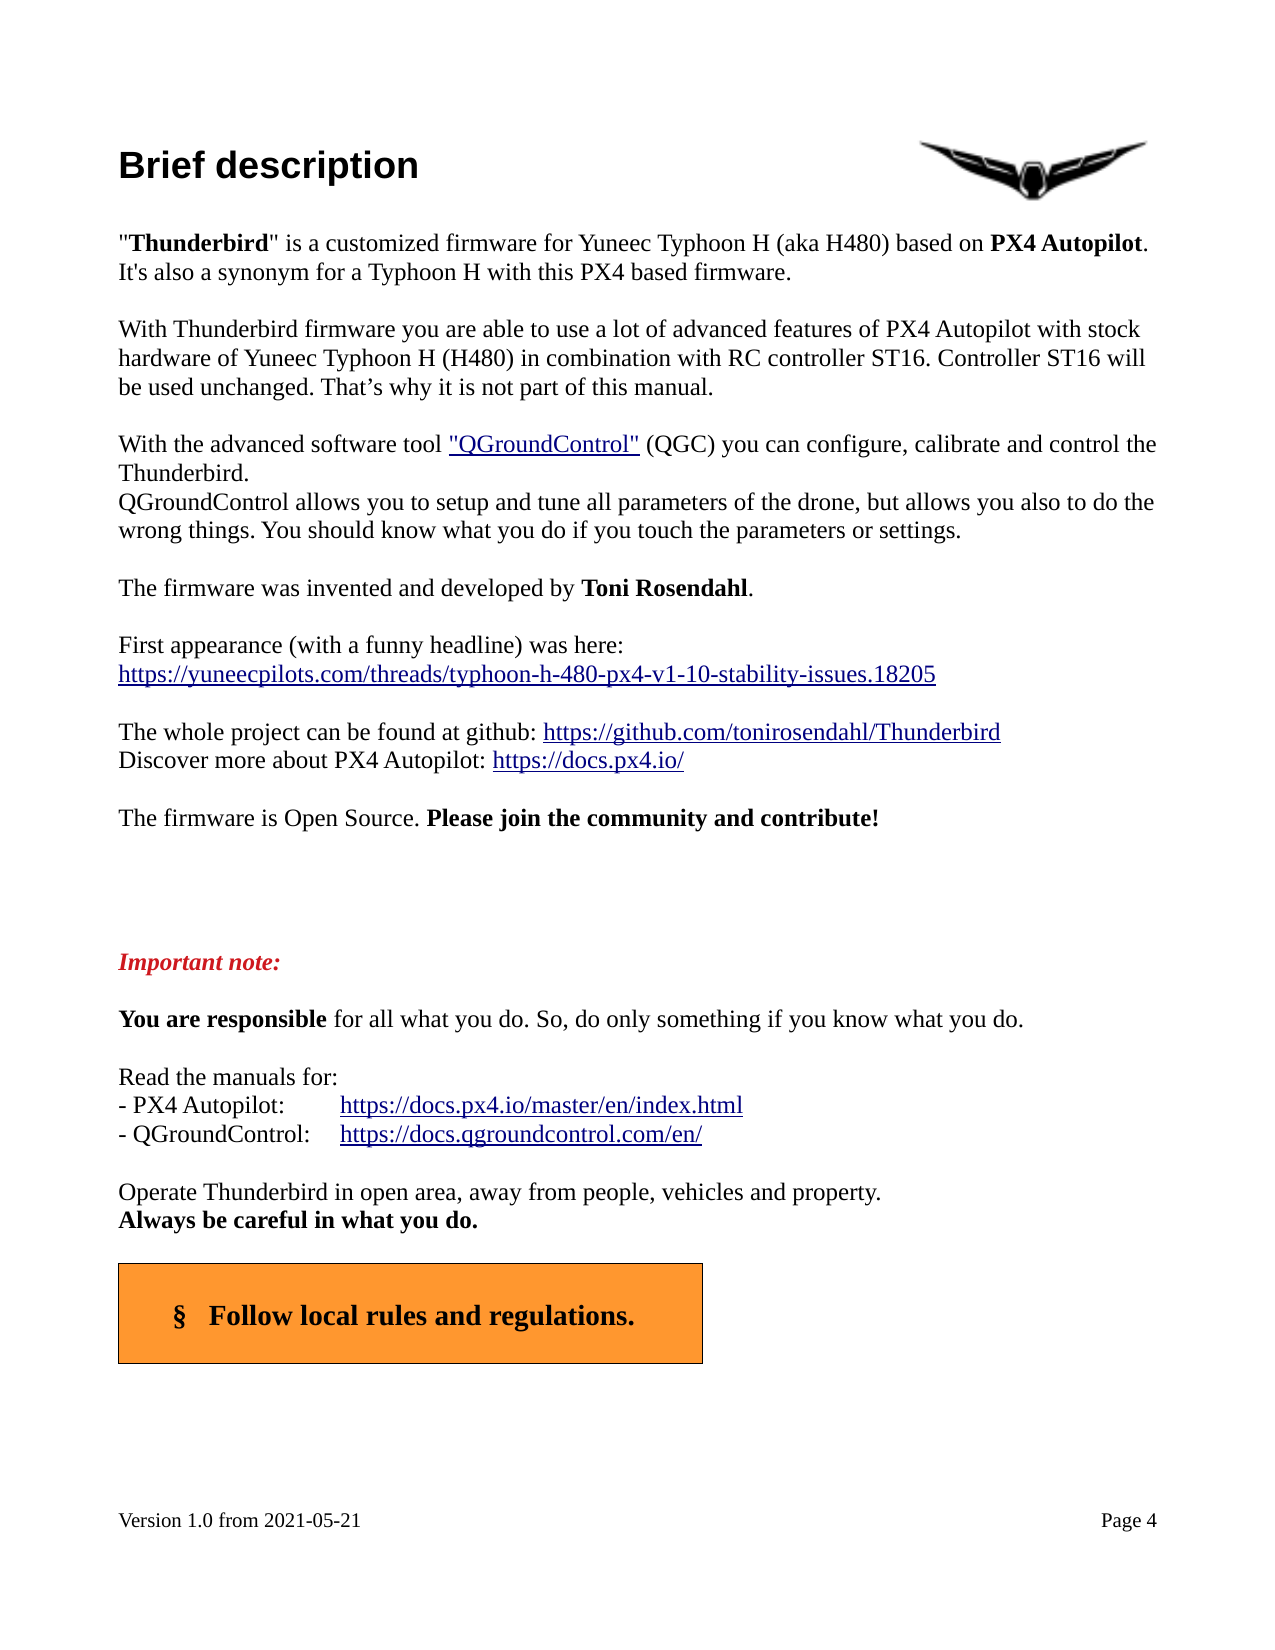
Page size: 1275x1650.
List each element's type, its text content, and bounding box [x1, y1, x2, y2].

text The firmware was invented and developed by Toni Rosendahl. [118, 573, 1157, 602]
text With the advanced software tool "QGroundControl" (QGC) you can configure, calibrate and control the Thunderbird. [118, 429, 1157, 487]
text "Thunderbird" is a customized firmware for Yuneec Typhoon H (aka H480) based on PX4 Autopilot. It's also a synonym for a Typhoon H with this PX4 based firmware. [118, 228, 1157, 286]
text First appearance (with a funny headline) was here: [118, 631, 1157, 659]
text https://yuneecpilots.com/threads/typhoon-h-480-px4-v1-10-stability-issues.18205 [118, 659, 1157, 688]
text With Thunderbird firmware you are able to use a lot of advanced features of PX4 Autopilot with stock hardware of Yuneec Typhoon H (H480) in combination with RC controller ST16. Controller ST16 will be used unchanged. That’s why it is not part of this manual. [118, 314, 1157, 401]
text Discover more about PX4 Autopilot: https://docs.px4.io/ [118, 746, 1157, 774]
text Read the manuals for: [118, 1062, 1157, 1091]
text - QGroundControl: https://docs.qgroundcontrol.com/en/ [118, 1119, 1157, 1148]
text Always be careful in what you do. [118, 1206, 1157, 1234]
subtitle Brief description [118, 143, 916, 187]
text QGroundControl allows you to setup and tune all parameters of the drone, but allows you also to do the wrong things. You should know what you do if you touch the parameters or settings. [118, 487, 1157, 544]
picture [916, 137, 1150, 205]
text Operate Thunderbird in open area, away from people, vehicles and property. [118, 1177, 1157, 1206]
table_header § Follow local rules and regulations. [119, 1264, 702, 1363]
text - PX4 Autopilot: https://docs.px4.io/master/en/index.html [118, 1091, 1157, 1119]
text The firmware is Open Source. Please join the community and contribute! [118, 803, 1157, 832]
text The whole project can be found at github: https://github.com/tonirosendahl/Thunderbird [118, 717, 1157, 746]
text You are responsible for all what you do. So, do only something if you know what you do. [118, 1004, 1157, 1033]
text Important note: [118, 947, 1157, 976]
